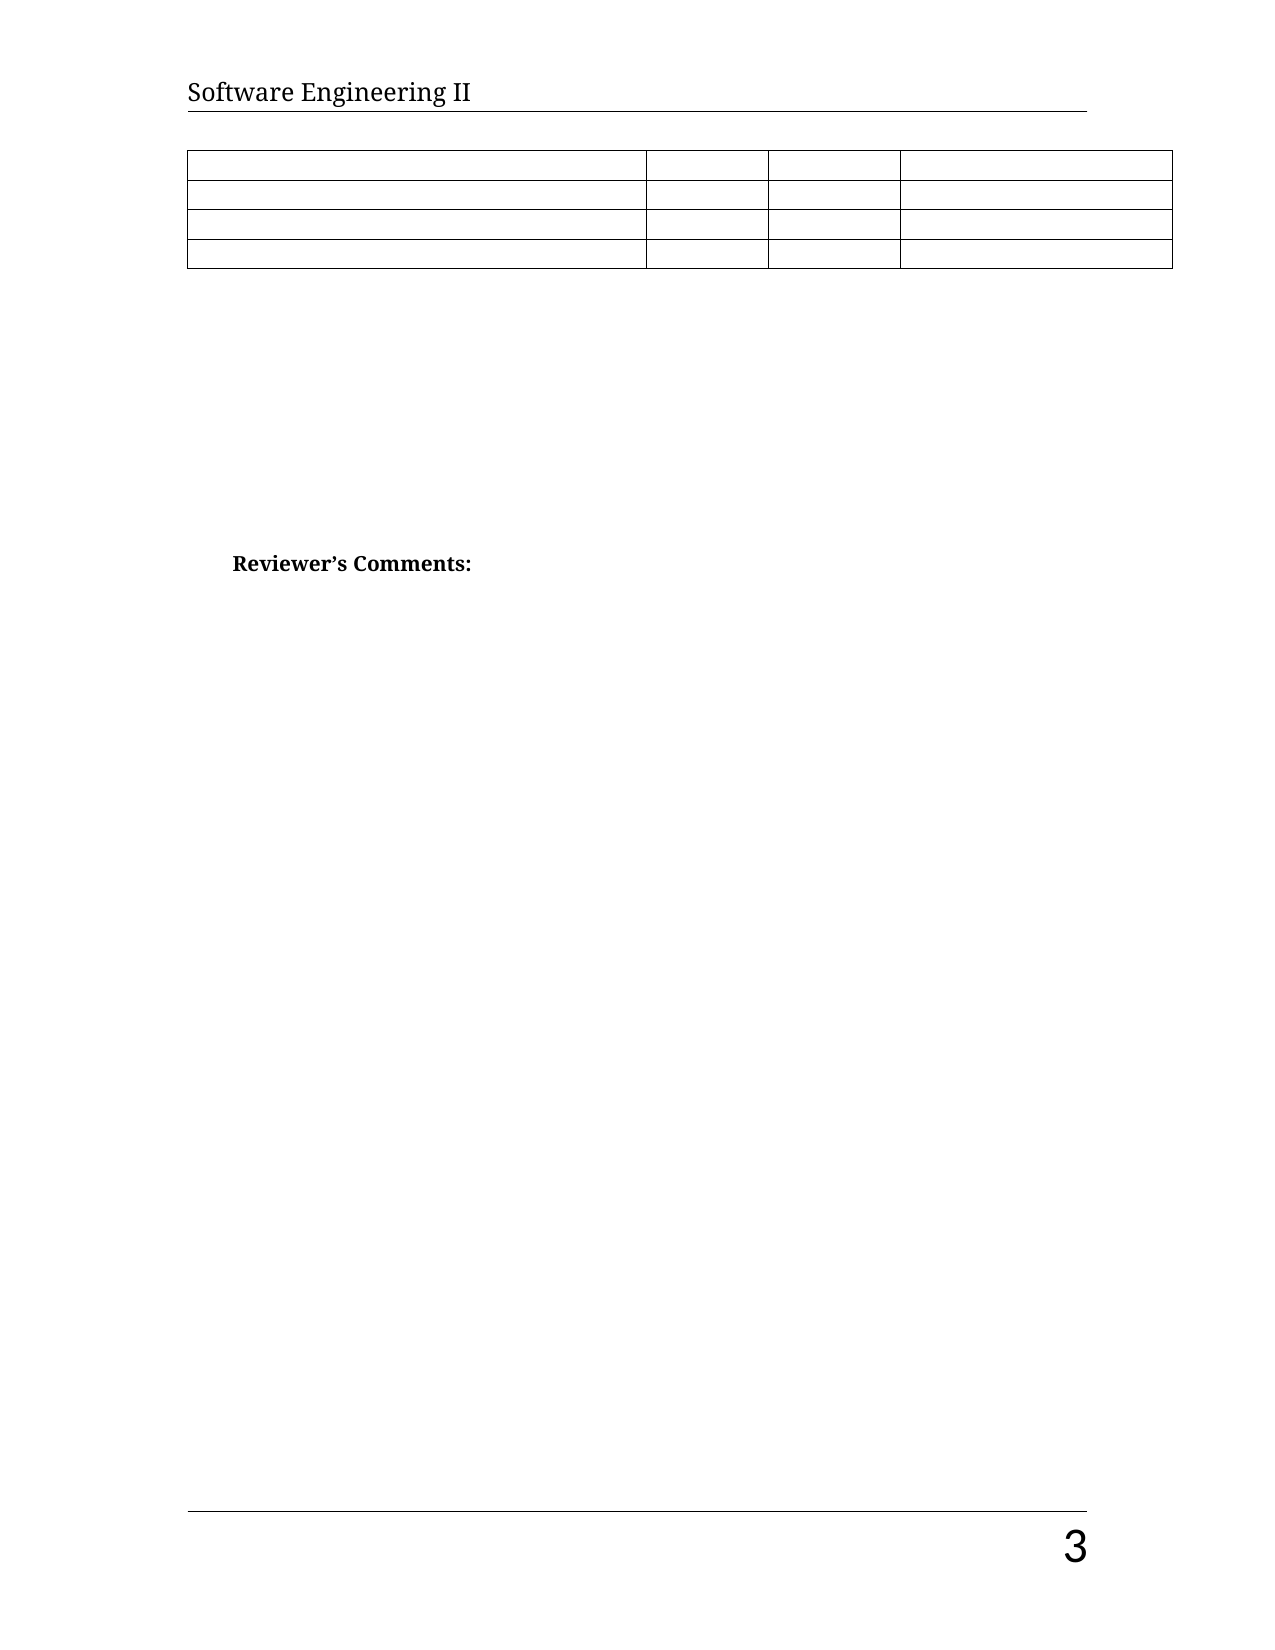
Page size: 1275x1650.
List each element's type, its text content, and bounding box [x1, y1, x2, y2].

table_cell [901, 181, 1172, 209]
table_cell [901, 151, 1172, 179]
table_cell [769, 181, 900, 209]
table_cell [188, 210, 646, 238]
table_cell [901, 240, 1172, 268]
table_cell [647, 151, 768, 179]
table_cell [769, 210, 900, 238]
table_cell [188, 151, 646, 179]
table_cell [188, 181, 646, 209]
table_cell [769, 151, 900, 179]
table_cell [647, 210, 768, 238]
table_cell [769, 240, 900, 268]
subtitle Reviewer’s Comments: [187, 549, 1087, 606]
table_cell [188, 240, 646, 268]
table_cell [647, 181, 768, 209]
table_cell [901, 210, 1172, 238]
table_cell [647, 240, 768, 268]
